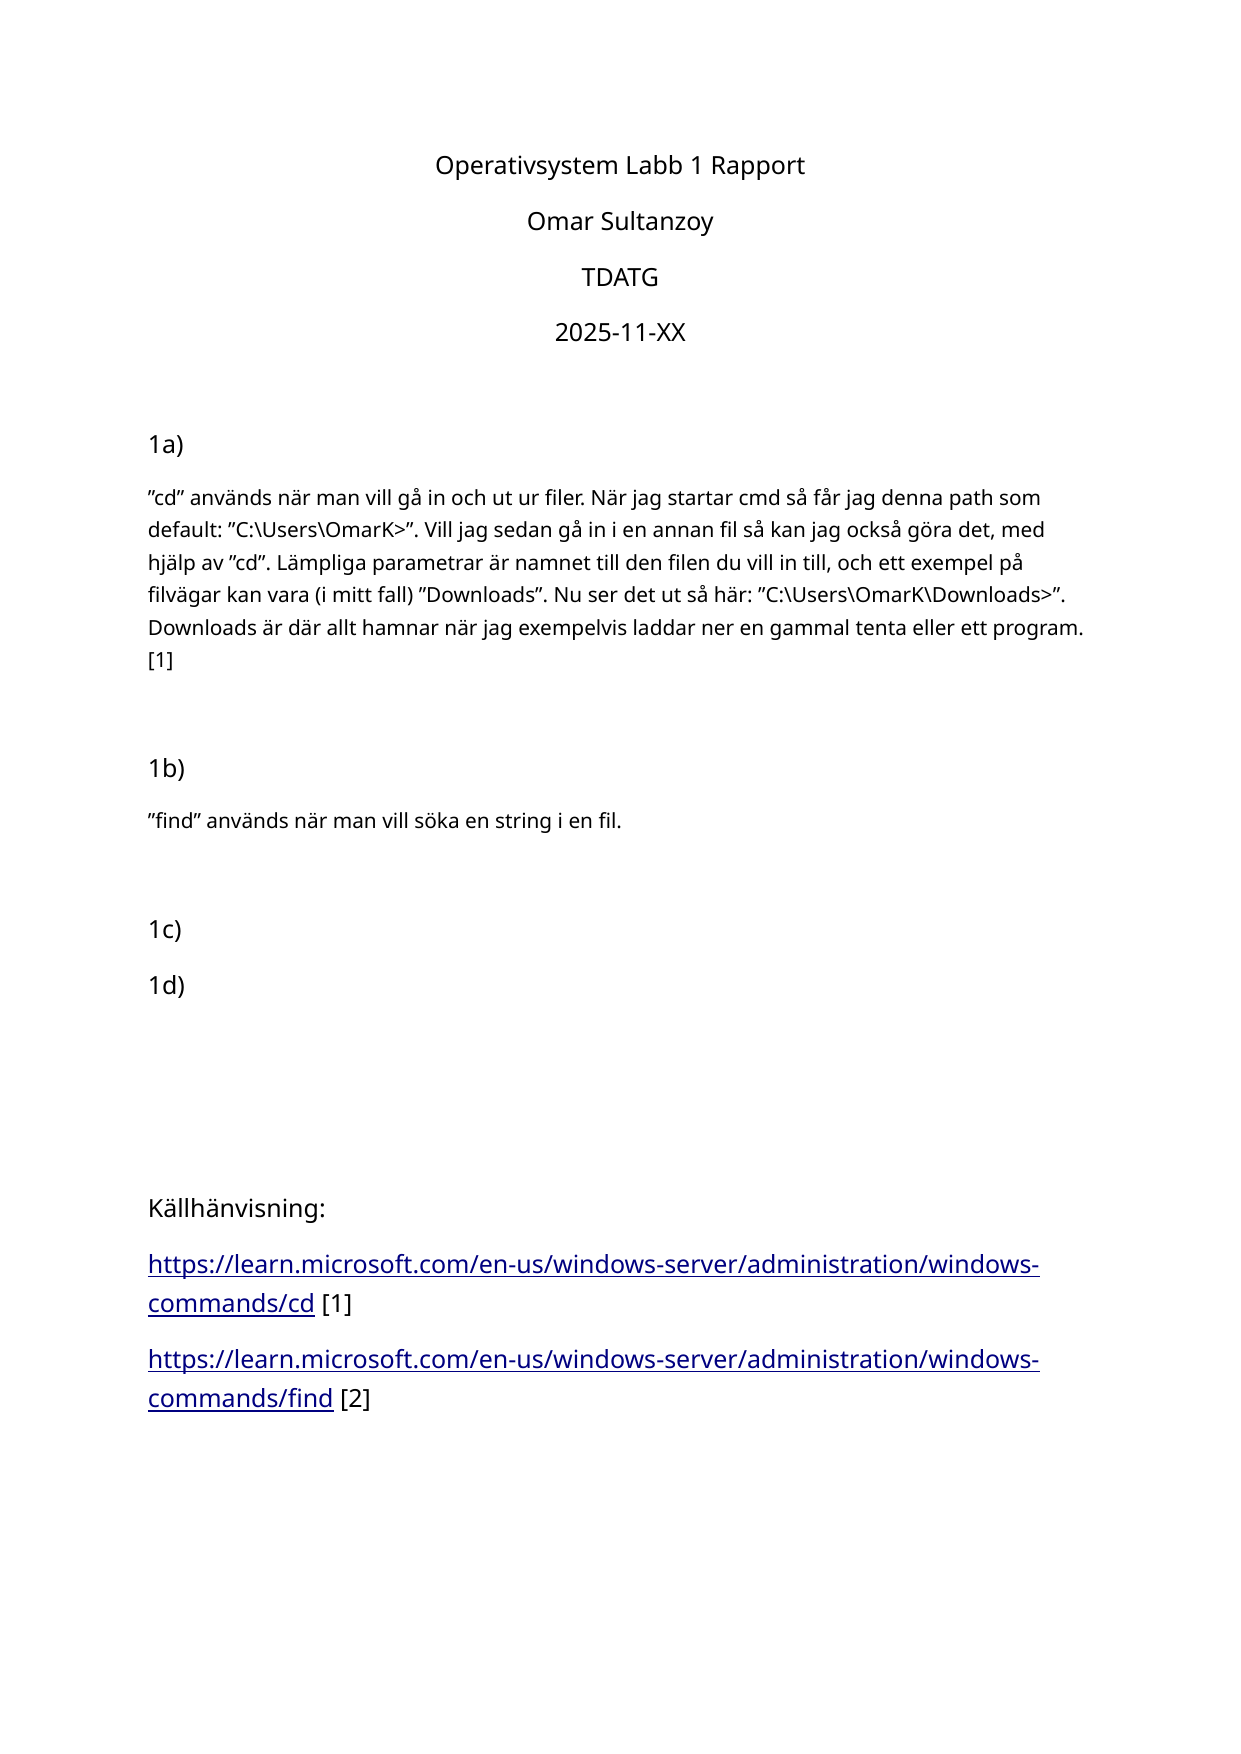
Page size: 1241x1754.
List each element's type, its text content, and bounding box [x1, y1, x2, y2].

text 1c) [148, 912, 1093, 946]
text https://learn.microsoft.com/en-us/windows-server/administration/windows-commands/cd [1] [148, 1247, 1093, 1320]
text ”cd” används när man vill gå in och ut ur filer. När jag startar cmd så får jag denna path som default: ”C:\Users\OmarK>”. Vill jag sedan gå in i en annan fil så kan jag också göra det, med hjälp av ”cd”. Lämpliga parametrar är namnet till den filen du vill in till, och ett exempel på filvägar kan vara (i mitt fall) ”Downloads”. Nu ser det ut så här: ”C:\Users\OmarK\Downloads>”. Downloads är där allt hamnar när jag exempelvis laddar ner en gammal tenta eller ett program. [1] [148, 483, 1093, 674]
text 2025-11-XX [148, 315, 1093, 349]
text 1b) [148, 751, 1093, 785]
text Operativsystem Labb 1 Rapport [148, 148, 1093, 182]
text 1d) [148, 967, 1093, 1002]
text ”find” används när man vill söka en string i en fil. [148, 807, 1093, 835]
text TDATG [148, 259, 1093, 293]
text Omar Sultanzoy [148, 203, 1093, 237]
text 1a) [148, 427, 1093, 461]
text Källhänvisning: [148, 1191, 1093, 1225]
text https://learn.microsoft.com/en-us/windows-server/administration/windows-commands/find [2] [148, 1342, 1093, 1415]
